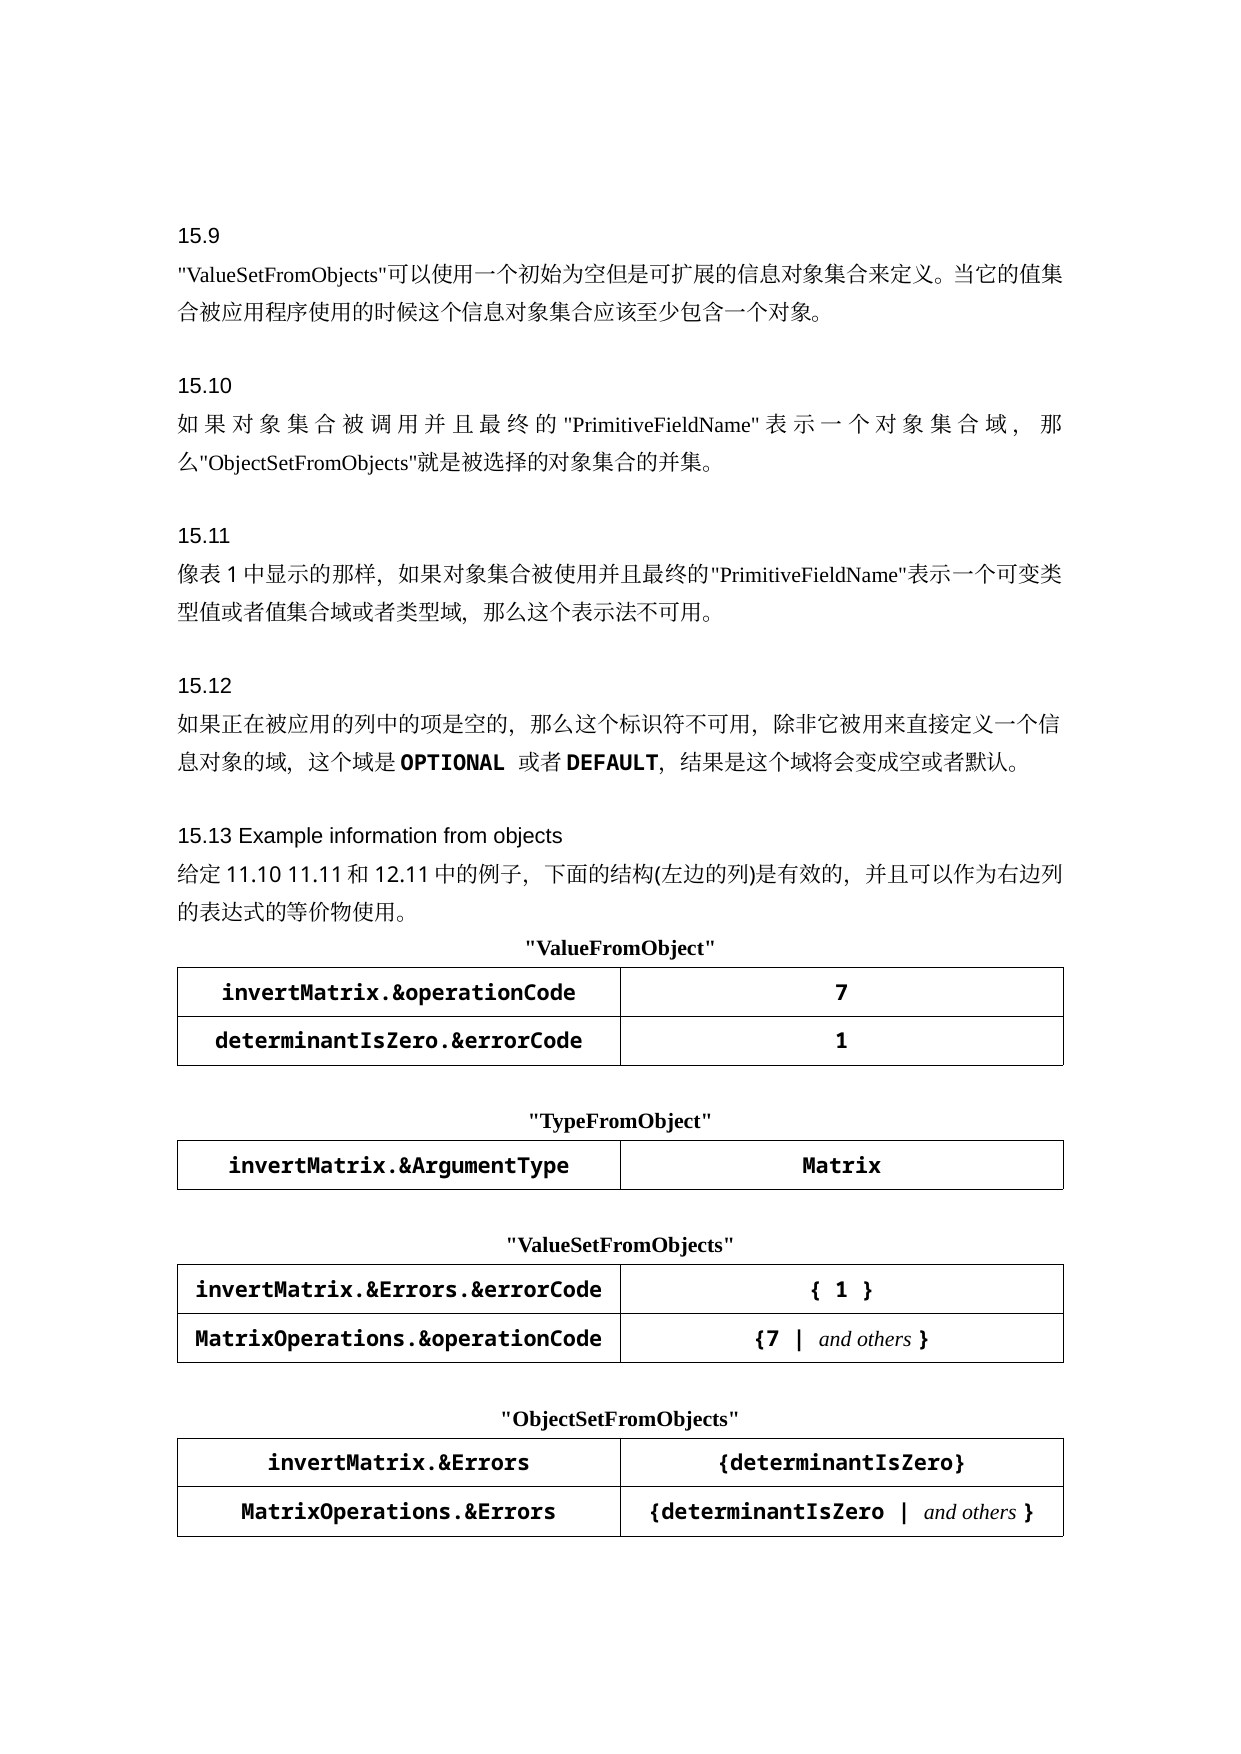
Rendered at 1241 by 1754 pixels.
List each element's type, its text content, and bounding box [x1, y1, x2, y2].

subtitle 15.12 [177, 667, 1063, 704]
table_header invertMatrix.&Errors.&errorCode [178, 1265, 620, 1313]
table_cell determinantIsZero.&errorCode [178, 1017, 620, 1065]
subtitle 15.11 [177, 517, 1063, 554]
table_cell MatrixOperations.&operationCode [178, 1314, 620, 1362]
table_header invertMatrix.&operationCode [178, 968, 620, 1016]
table_header {determinantIsZero} [621, 1439, 1063, 1486]
text 给定11.10 11.11和12.11中的例子，下面的结构(左边的列)是有效的，并且可以作为右边列的表达式的等价物使用。 [177, 854, 1063, 929]
table_cell {7 | and others } [621, 1314, 1063, 1362]
text "ValueSetFromObjects"可以使用一个初始为空但是可扩展的信息对象集合来定义。当它的值集合被应用程序使用的时候这个信息对象集合应该至少包含一个对象。 [177, 254, 1063, 329]
subtitle 15.10 [177, 367, 1063, 404]
text 如果对象集合被调用并且最终的"PrimitiveFieldName"表示一个对象集合域，那么"ObjectSetFromObjects"就是被选择的对象集合的并集。 [177, 404, 1063, 479]
table_header 7 [621, 968, 1063, 1016]
table_header invertMatrix.&Errors [178, 1439, 620, 1486]
subtitle 15.13 Example information from objects [177, 817, 1063, 854]
table_cell MatrixOperations.&Errors [178, 1487, 620, 1536]
text "TypeFromObject" [177, 1102, 1063, 1140]
text "ValueSetFromObjects" [177, 1227, 1063, 1264]
table_cell 1 [621, 1017, 1063, 1065]
table_header invertMatrix.&ArgumentType [178, 1141, 620, 1189]
table_header Matrix [621, 1141, 1063, 1189]
text "ValueFromObject" [177, 929, 1063, 967]
table_header { 1 } [621, 1265, 1063, 1313]
table_cell {determinantIsZero | and others } [621, 1487, 1063, 1536]
text 如果正在被应用的列中的项是空的，那么这个标识符不可用，除非它被用来直接定义一个信息对象的域，这个域是OPTIONAL 或者DEFAULT，结果是这个域将会变成空或者默认。 [177, 704, 1063, 779]
text "ObjectSetFromObjects" [177, 1400, 1063, 1437]
text 像表1中显示的那样，如果对象集合被使用并且最终的"PrimitiveFieldName"表示一个可变类型值或者值集合域或者类型域，那么这个表示法不可用。 [177, 554, 1063, 629]
subtitle 15.9 [177, 217, 1063, 254]
